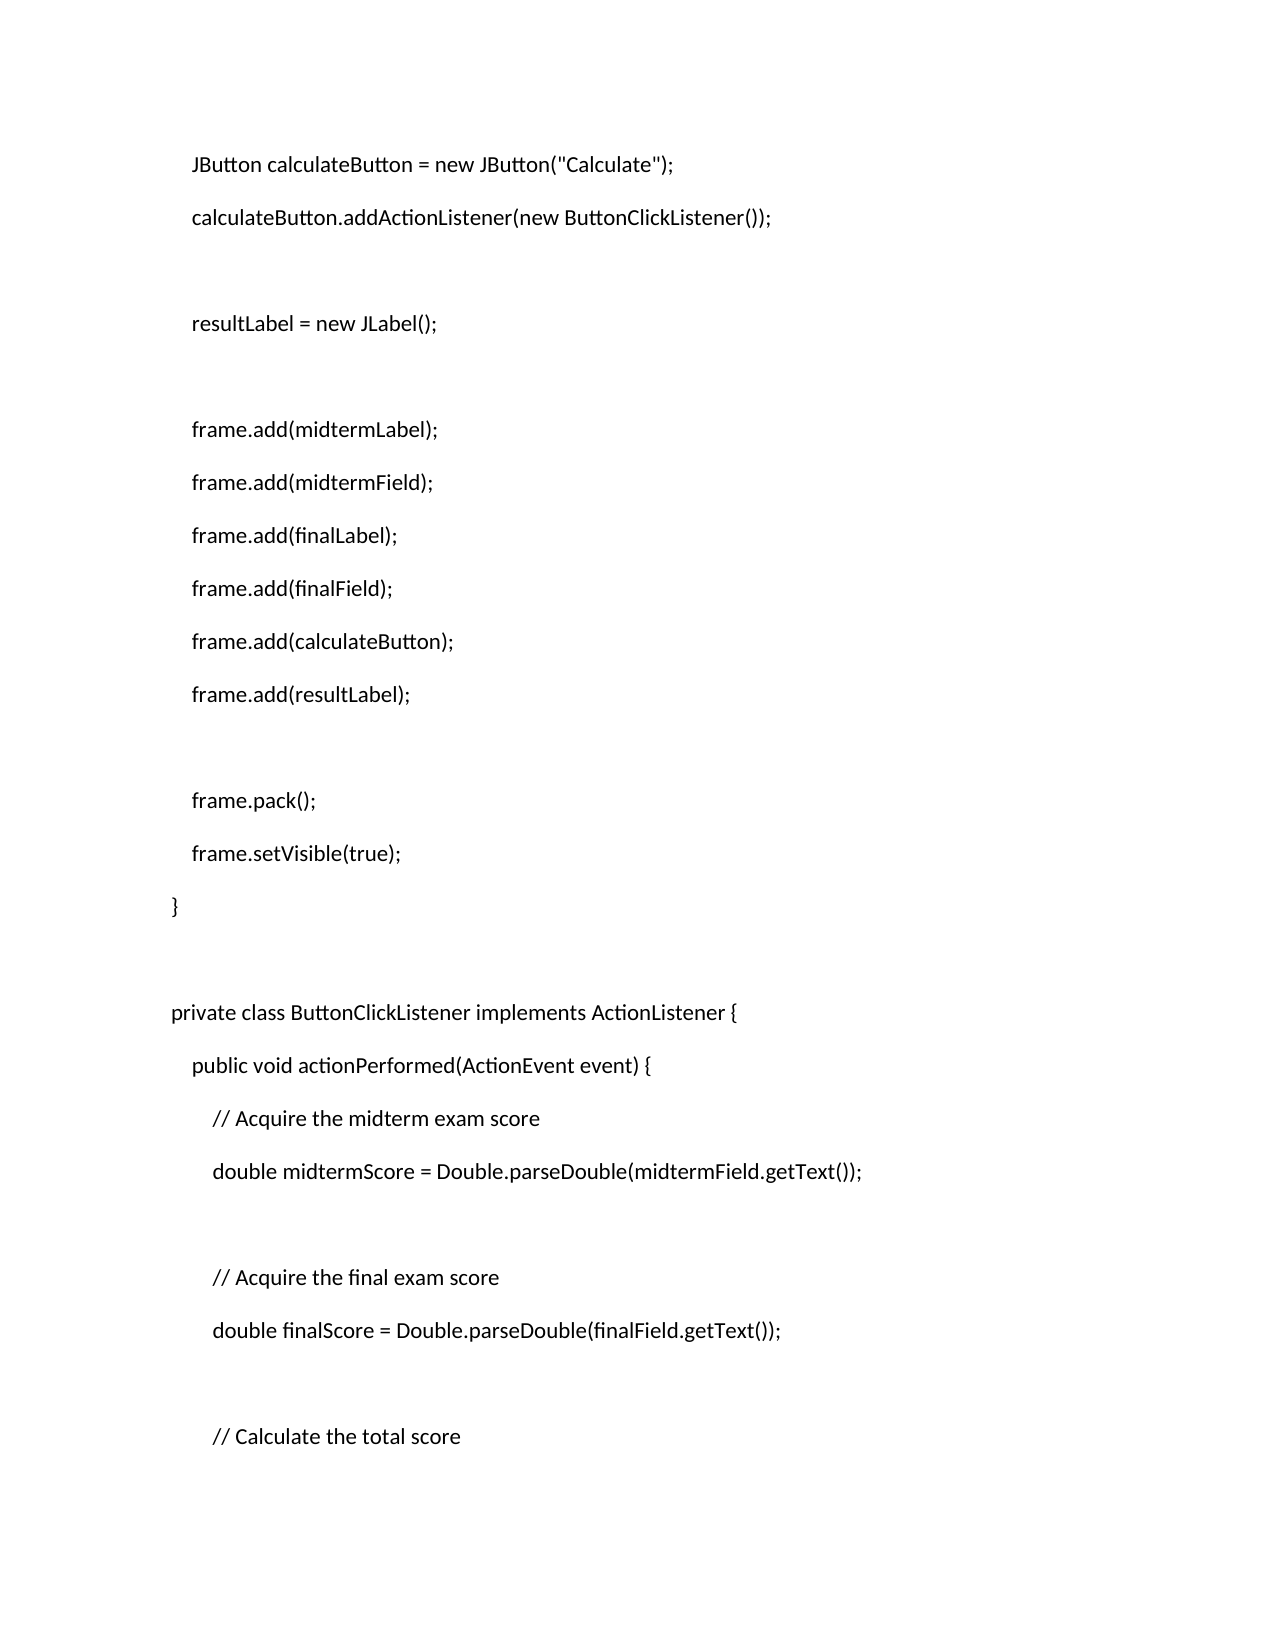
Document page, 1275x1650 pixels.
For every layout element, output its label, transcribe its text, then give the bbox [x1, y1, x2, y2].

text frame.add(resultLabel); [150, 680, 1125, 708]
text } [150, 892, 1125, 920]
text private class ButtonClickListener implements ActionListener { [150, 998, 1125, 1026]
text double midtermScore = Double.parseDouble(midtermField.getText()); [150, 1157, 1125, 1185]
text resultLabel = new JLabel(); [150, 309, 1125, 337]
text // Calculate the total score [150, 1422, 1125, 1451]
text frame.add(calculateButton); [150, 627, 1125, 655]
text frame.pack(); [150, 786, 1125, 814]
text JButton calculateButton = new JButton("Calculate"); [150, 150, 1125, 178]
text // Acquire the midterm exam score [150, 1104, 1125, 1132]
text // Acquire the final exam score [150, 1263, 1125, 1291]
text frame.add(finalField); [150, 574, 1125, 602]
text frame.add(midtermField); [150, 468, 1125, 496]
text frame.add(midtermLabel); [150, 415, 1125, 443]
text double finalScore = Double.parseDouble(finalField.getText()); [150, 1316, 1125, 1344]
text public void actionPerformed(ActionEvent event) { [150, 1051, 1125, 1079]
text frame.setVisible(true); [150, 839, 1125, 867]
text frame.add(finalLabel); [150, 521, 1125, 549]
text calculateButton.addActionListener(new ButtonClickListener()); [150, 203, 1125, 231]
